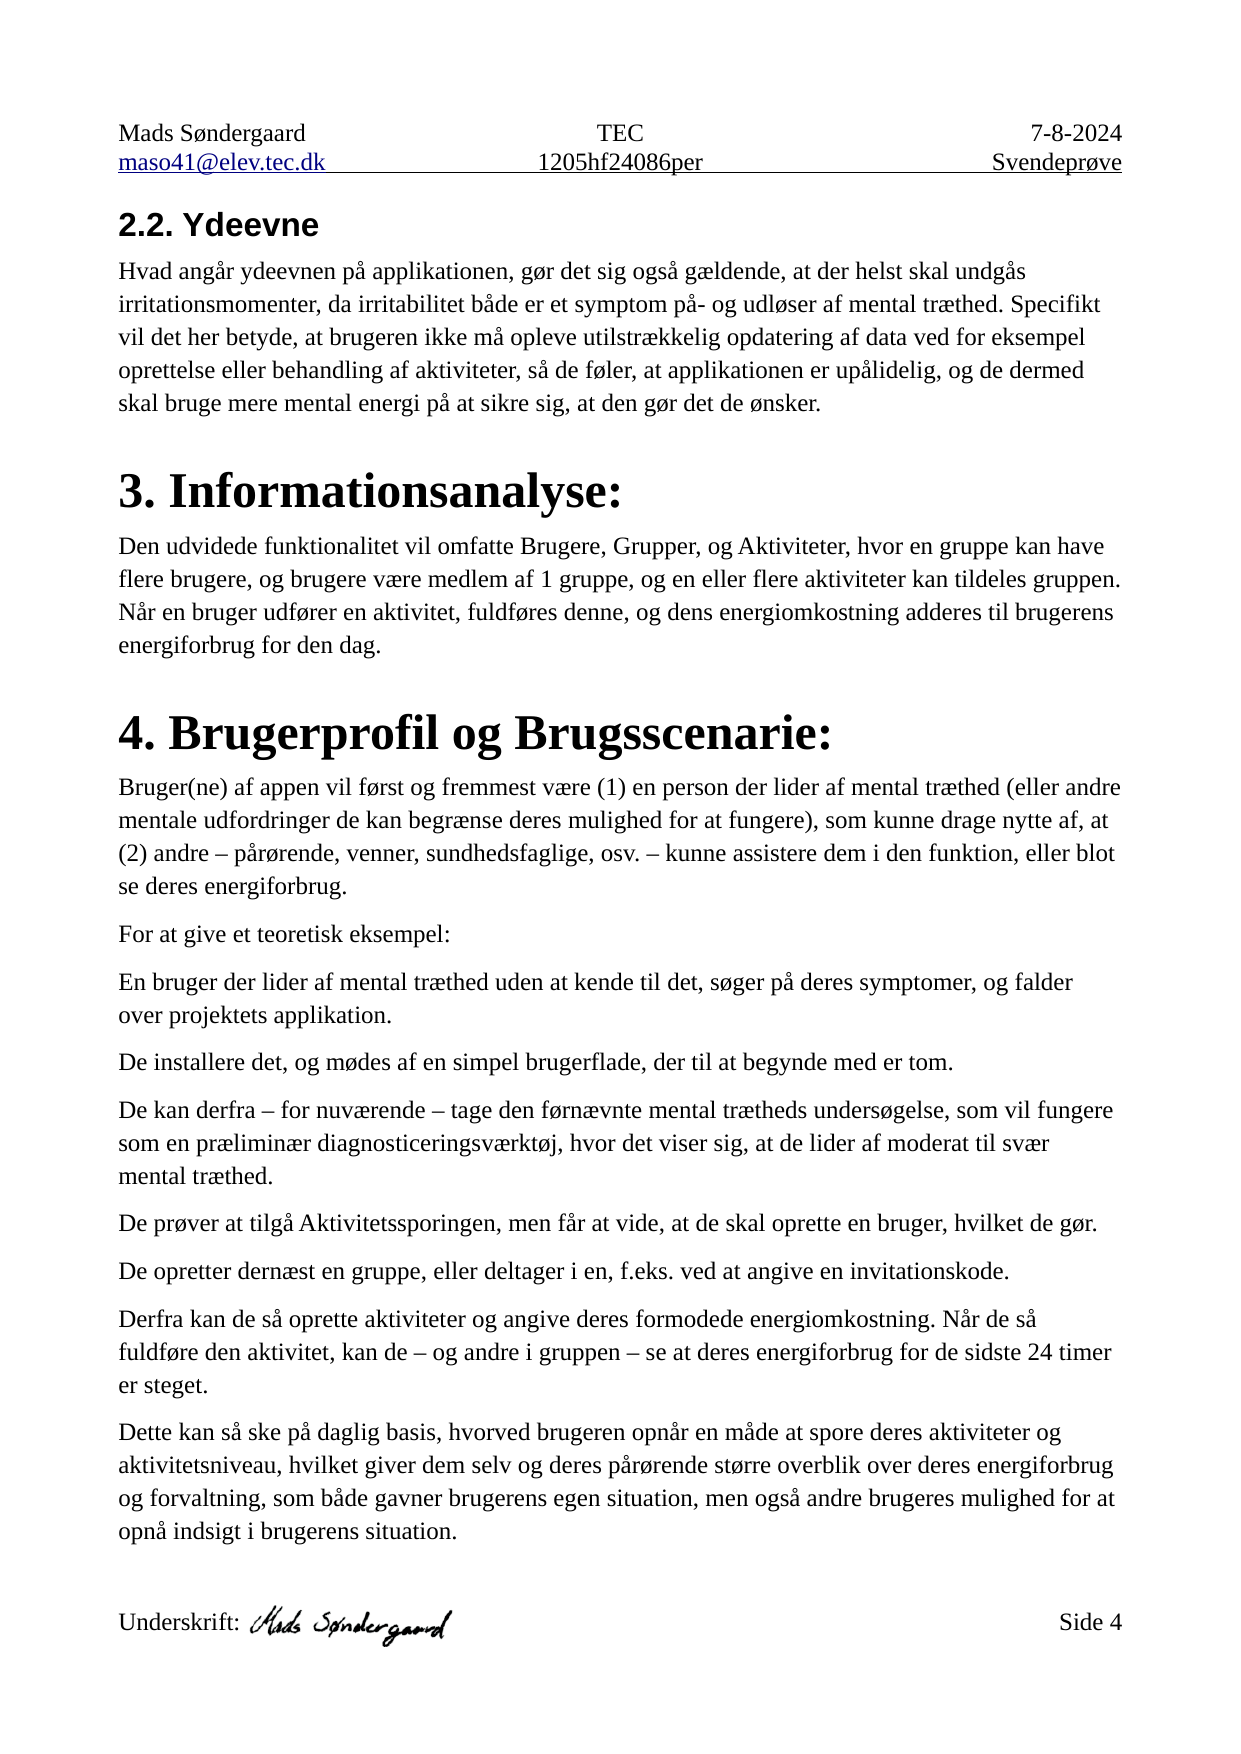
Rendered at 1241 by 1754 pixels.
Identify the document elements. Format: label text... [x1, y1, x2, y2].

text For at give et teoretisk eksempel: [118, 919, 1122, 948]
text Hvad angår ydeevnen på applikationen, gør det sig også gældende, at der helst skal undgås irritationsmomenter, da irritabilitet både er et symptom på- og udløser af mental træthed. Specifikt vil det her betyde, at brugeren ikke må opleve utilstrækkelig opdatering af data ved for eksempel oprettelse eller behandling af aktiviteter, så de føler, at applikationen er upålidelig, og de dermed skal bruge mere mental energi på at sikre sig, at den gør det de ønsker. [118, 256, 1122, 417]
text De opretter dernæst en gruppe, eller deltager i en, f.eks. ved at angive en invitationskode. [118, 1256, 1122, 1285]
text De prøver at tilgå Aktivitetssporingen, men får at vide, at de skal oprette en bruger, hvilket de gør. [118, 1208, 1122, 1237]
text En bruger der lider af mental træthed uden at kende til det, søger på deres symptomer, og falder over projektets applikation. [118, 967, 1122, 1028]
subtitle 4. Brugerprofil og Brugsscenarie: [118, 702, 1122, 760]
picture [244, 1600, 458, 1647]
text Derfra kan de så oprette aktiviteter og angive deres formodede energiomkostning. Når de så fuldføre den aktivitet, kan de – og andre i gruppen – se at deres energiforbrug for de sidste 24 timer er steget. [118, 1304, 1122, 1398]
text Den udvidede funktionalitet vil omfatte Brugere, Grupper, og Aktiviteter, hvor en gruppe kan have flere brugere, og brugere være medlem af 1 gruppe, og en eller flere aktiviteter kan tildeles gruppen. Når en bruger udfører en aktivitet, fuldføres denne, og dens energiomkostning adderes til brugerens energiforbrug for den dag. [118, 531, 1122, 658]
text Dette kan så ske på daglig basis, hvorved brugeren opnår en måde at spore deres aktiviteter og aktivitetsniveau, hvilket giver dem selv og deres pårørende større overblik over deres energiforbrug og forvaltning, som både gavner brugerens egen situation, men også andre brugeres mulighed for at opnå indsigt i brugerens situation. [118, 1417, 1122, 1545]
subtitle 3. Informationsanalyse: [118, 461, 1122, 518]
text De kan derfra – for nuværende – tage den førnævnte mental trætheds undersøgelse, som vil fungere som en præliminær diagnosticeringsværktøj, hvor det viser sig, at de lider af moderat til svær mental træthed. [118, 1095, 1122, 1190]
subtitle 2.2. Ydeevne [118, 205, 1122, 243]
text De installere det, og mødes af en simpel brugerflade, der til at begynde med er tom. [118, 1047, 1122, 1076]
text Bruger(ne) af appen vil først og fremmest være (1) en person der lider af mental træthed (eller andre mentale udfordringer de kan begrænse deres mulighed for at fungere), som kunne drage nytte af, at (2) andre – pårørende, venner, sundhedsfaglige, osv. – kunne assistere dem i den funktion, eller blot se deres energiforbrug. [118, 772, 1122, 900]
